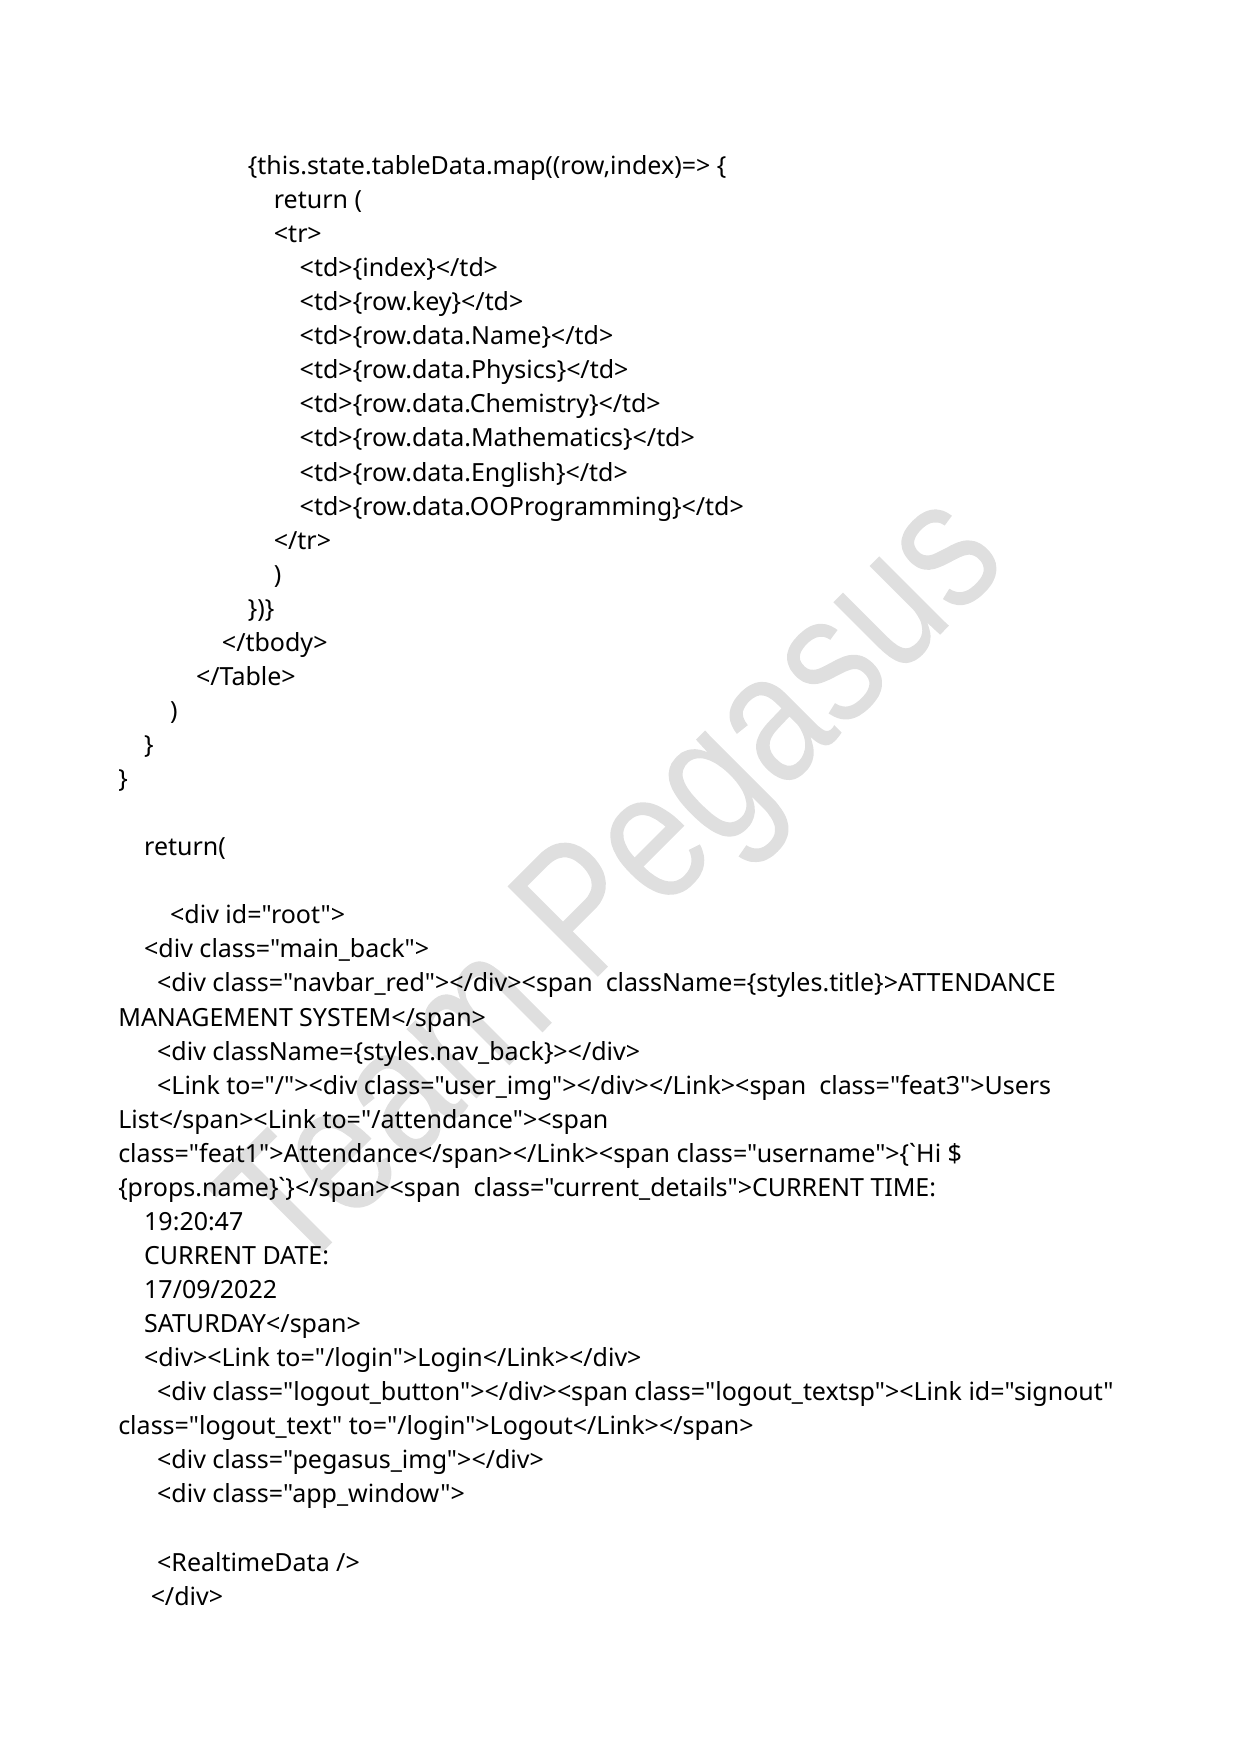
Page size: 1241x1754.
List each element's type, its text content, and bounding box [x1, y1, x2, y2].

text <td>{row.key}</td> [118, 284, 1122, 318]
text 17/09/2022 [118, 1272, 1122, 1306]
text <div class="logout_button"></div><span class="logout_textsp"><Link id="signout" class="logout_text" to="/login">Logout</Link></span> [118, 1374, 1122, 1442]
text [988, 556, 1122, 590]
text <div><Link to="/login">Login</Link></div> [118, 1340, 1122, 1374]
text [876, 624, 922, 648]
text <Link to="/"><div class="user_img"></div></Link><span class="feat3">Users List</span><Link to="/attendance"><span class="feat1">Attendance</span></Link><span class="username">{`Hi ${props.name}`}</span><span class="current_details">CURRENT TIME: [118, 1067, 1122, 1203]
text [812, 727, 1122, 761]
text <td>{row.data.Name}</td> [118, 318, 1122, 352]
text [683, 761, 743, 795]
text <td>{row.data.Mathematics}</td> [118, 420, 1122, 454]
text <div id="root"> [118, 897, 551, 931]
text </tbody> [118, 624, 813, 658]
text <td>{row.data.English}</td> [118, 454, 1122, 488]
text [757, 829, 1122, 863]
text CURRENT DATE: [118, 1238, 1122, 1272]
text </div> [118, 1578, 1122, 1612]
text [921, 624, 1122, 658]
text [800, 624, 889, 658]
text [880, 556, 983, 590]
text ) [118, 693, 739, 727]
text [868, 658, 1122, 693]
text <div class="navbar_red"></div><span className={styles.title}>ATTENDANCE MANAGEMENT SYSTEM</span> [466, 978, 542, 1033]
text [294, 1203, 1122, 1238]
text } [118, 761, 675, 795]
text [787, 693, 1122, 727]
text <div class="app_window"> [118, 1476, 1122, 1510]
text <td>{row.data.Chemistry}</td> [118, 386, 1122, 420]
text <td>{index}</td> [118, 250, 1122, 284]
text <tr> [118, 216, 1122, 250]
text })} [118, 590, 921, 624]
text <td>{row.data.OOProgramming}</td> [118, 488, 1122, 522]
text <td>{row.data.Physics}</td> [118, 352, 1122, 386]
text } [118, 727, 763, 761]
text [737, 761, 1122, 795]
text [781, 718, 798, 727]
text [540, 897, 586, 920]
text <div className={styles.nav_back}></div> [435, 1033, 1122, 1067]
text 19:20:47 [118, 1203, 306, 1238]
text [743, 696, 780, 727]
text [624, 829, 662, 856]
text <RealtimeData /> [118, 1544, 1122, 1578]
text </Table> [118, 658, 869, 693]
text </tr> [118, 522, 910, 556]
text {this.state.tableData.map((row,index)=> { [118, 148, 1122, 182]
text <div className={styles.nav_back}></div> [118, 1033, 443, 1067]
text [575, 897, 1122, 931]
text [770, 727, 805, 761]
text SATURDAY</span> [118, 1306, 1122, 1340]
text return ( [118, 182, 1122, 216]
text return( [118, 829, 620, 863]
text <div class="main_back"> [118, 931, 585, 965]
text <div class="navbar_red"></div><span className={styles.title}>ATTENDANCE MANAGEMENT SYSTEM</span> [493, 965, 1122, 1033]
text [914, 590, 1122, 624]
text ) [118, 556, 892, 590]
text [649, 829, 774, 863]
text <div class="navbar_red"></div><span className={styles.title}>ATTENDANCE MANAGEMENT SYSTEM</span> [118, 965, 467, 1033]
text <div class="pegasus_img"></div> [118, 1442, 1122, 1476]
text [915, 522, 1122, 556]
text [574, 931, 1122, 965]
